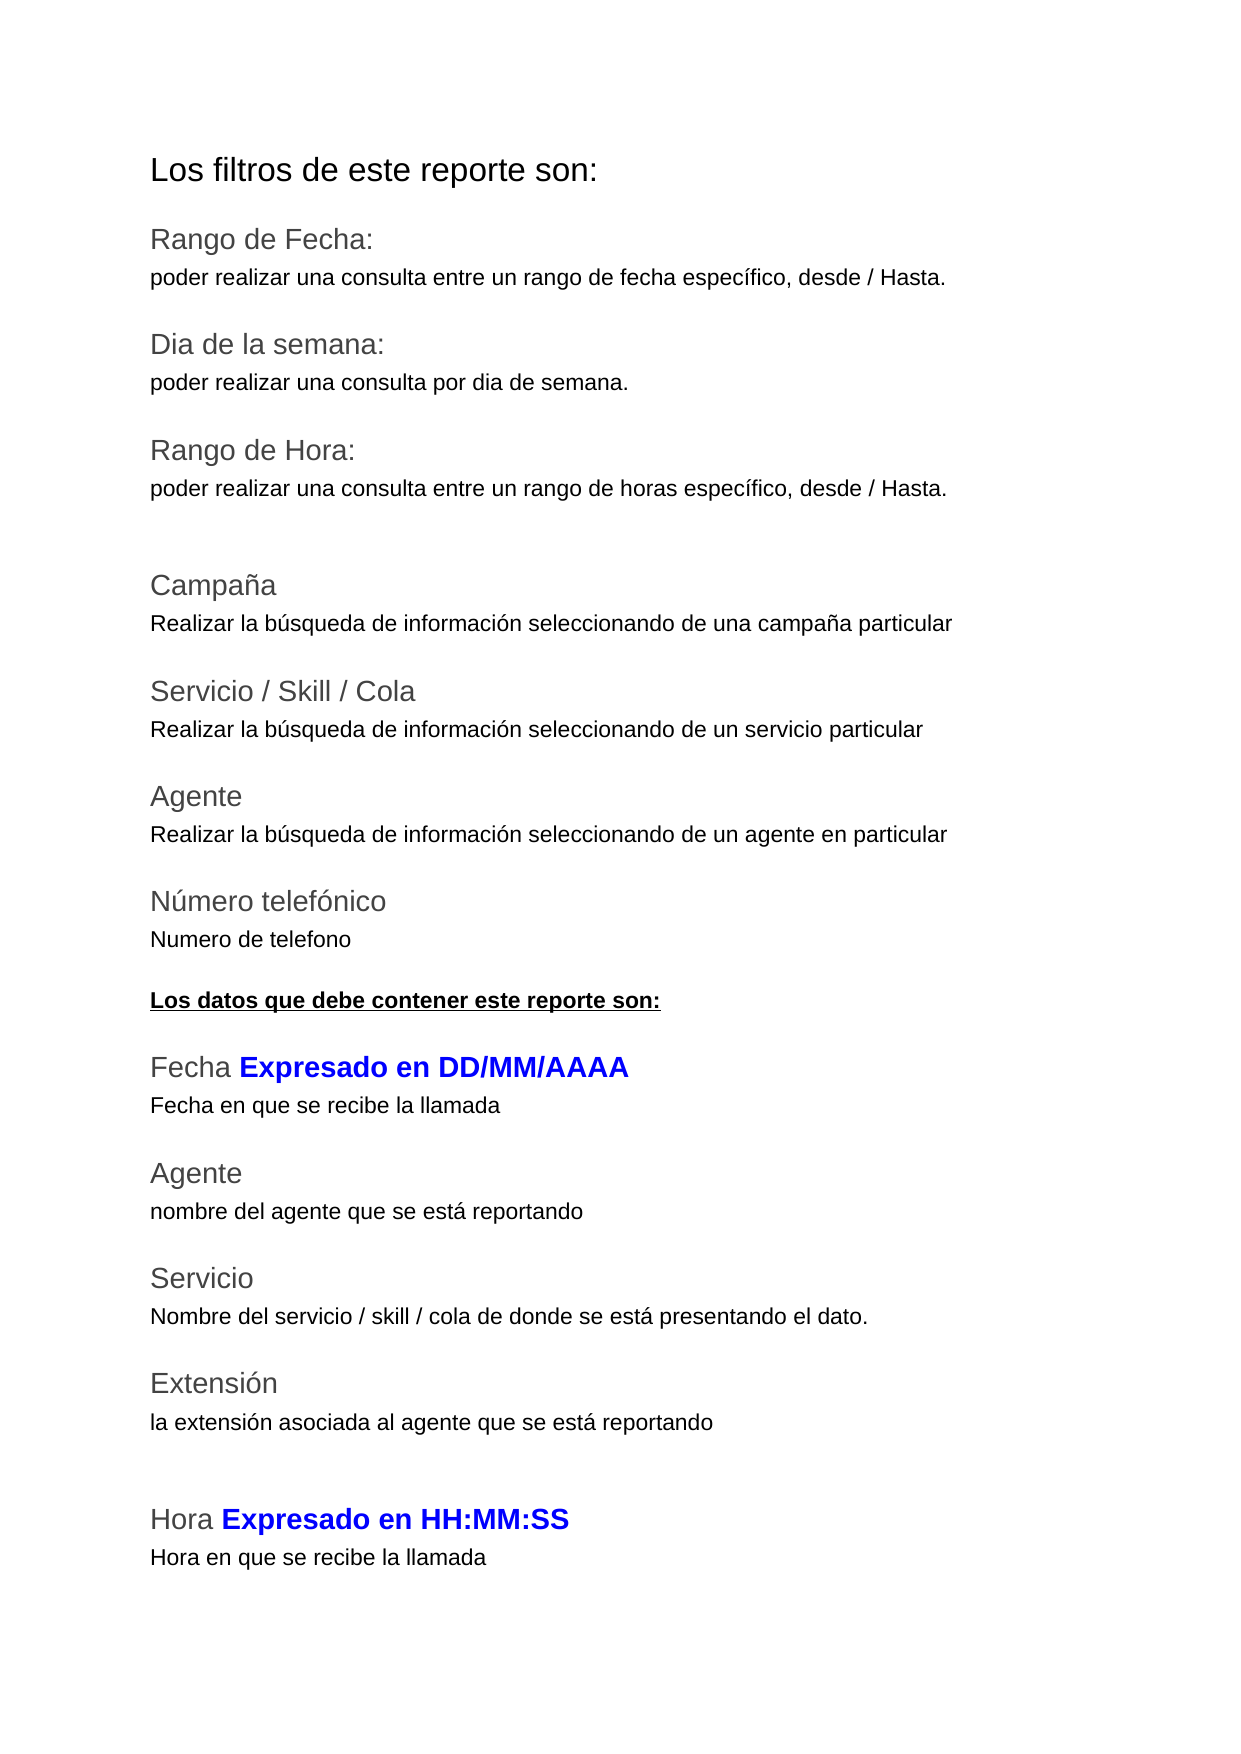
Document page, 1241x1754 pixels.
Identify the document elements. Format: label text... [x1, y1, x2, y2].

text Realizar la búsqueda de información seleccionando de un agente en particular [150, 821, 1090, 847]
text Fecha en que se recibe la llamada [150, 1092, 1090, 1118]
subtitle Hora Expresado en HH:MM:SS [150, 1502, 1090, 1536]
text nombre del agente que se está reportando [150, 1198, 1090, 1224]
subtitle Los filtros de este reporte son: [150, 150, 1090, 188]
subtitle Dia de la semana: [150, 327, 1090, 361]
subtitle Número telefónico [150, 884, 1090, 918]
subtitle Agente [150, 779, 1090, 813]
text Los datos que debe contener este reporte son: [150, 987, 1090, 1013]
text poder realizar una consulta entre un rango de fecha específico, desde / Hasta. [150, 264, 1090, 290]
text Realizar la búsqueda de información seleccionando de un servicio particular [150, 716, 1090, 742]
text la extensión asociada al agente que se está reportando [150, 1408, 1090, 1435]
text Hora en que se recibe la llamada [150, 1544, 1090, 1570]
subtitle Agente [150, 1156, 1090, 1189]
subtitle Campaña [150, 568, 1090, 602]
subtitle Extensión [150, 1367, 1090, 1400]
text Nombre del servicio / skill / cola de donde se está presentando el dato. [150, 1303, 1090, 1329]
subtitle Rango de Hora: [150, 433, 1090, 466]
text poder realizar una consulta entre un rango de horas específico, desde / Hasta. [150, 474, 1090, 501]
text Numero de telefono [150, 926, 1090, 953]
subtitle Servicio [150, 1261, 1090, 1295]
subtitle Fecha Expresado en DD/MM/AAAA [150, 1050, 1090, 1084]
text poder realizar una consulta por dia de semana. [150, 369, 1090, 395]
subtitle Rango de Fecha: [150, 222, 1090, 255]
subtitle Servicio / Skill / Cola [150, 674, 1090, 707]
text Realizar la búsqueda de información seleccionando de una campaña particular [150, 610, 1090, 636]
